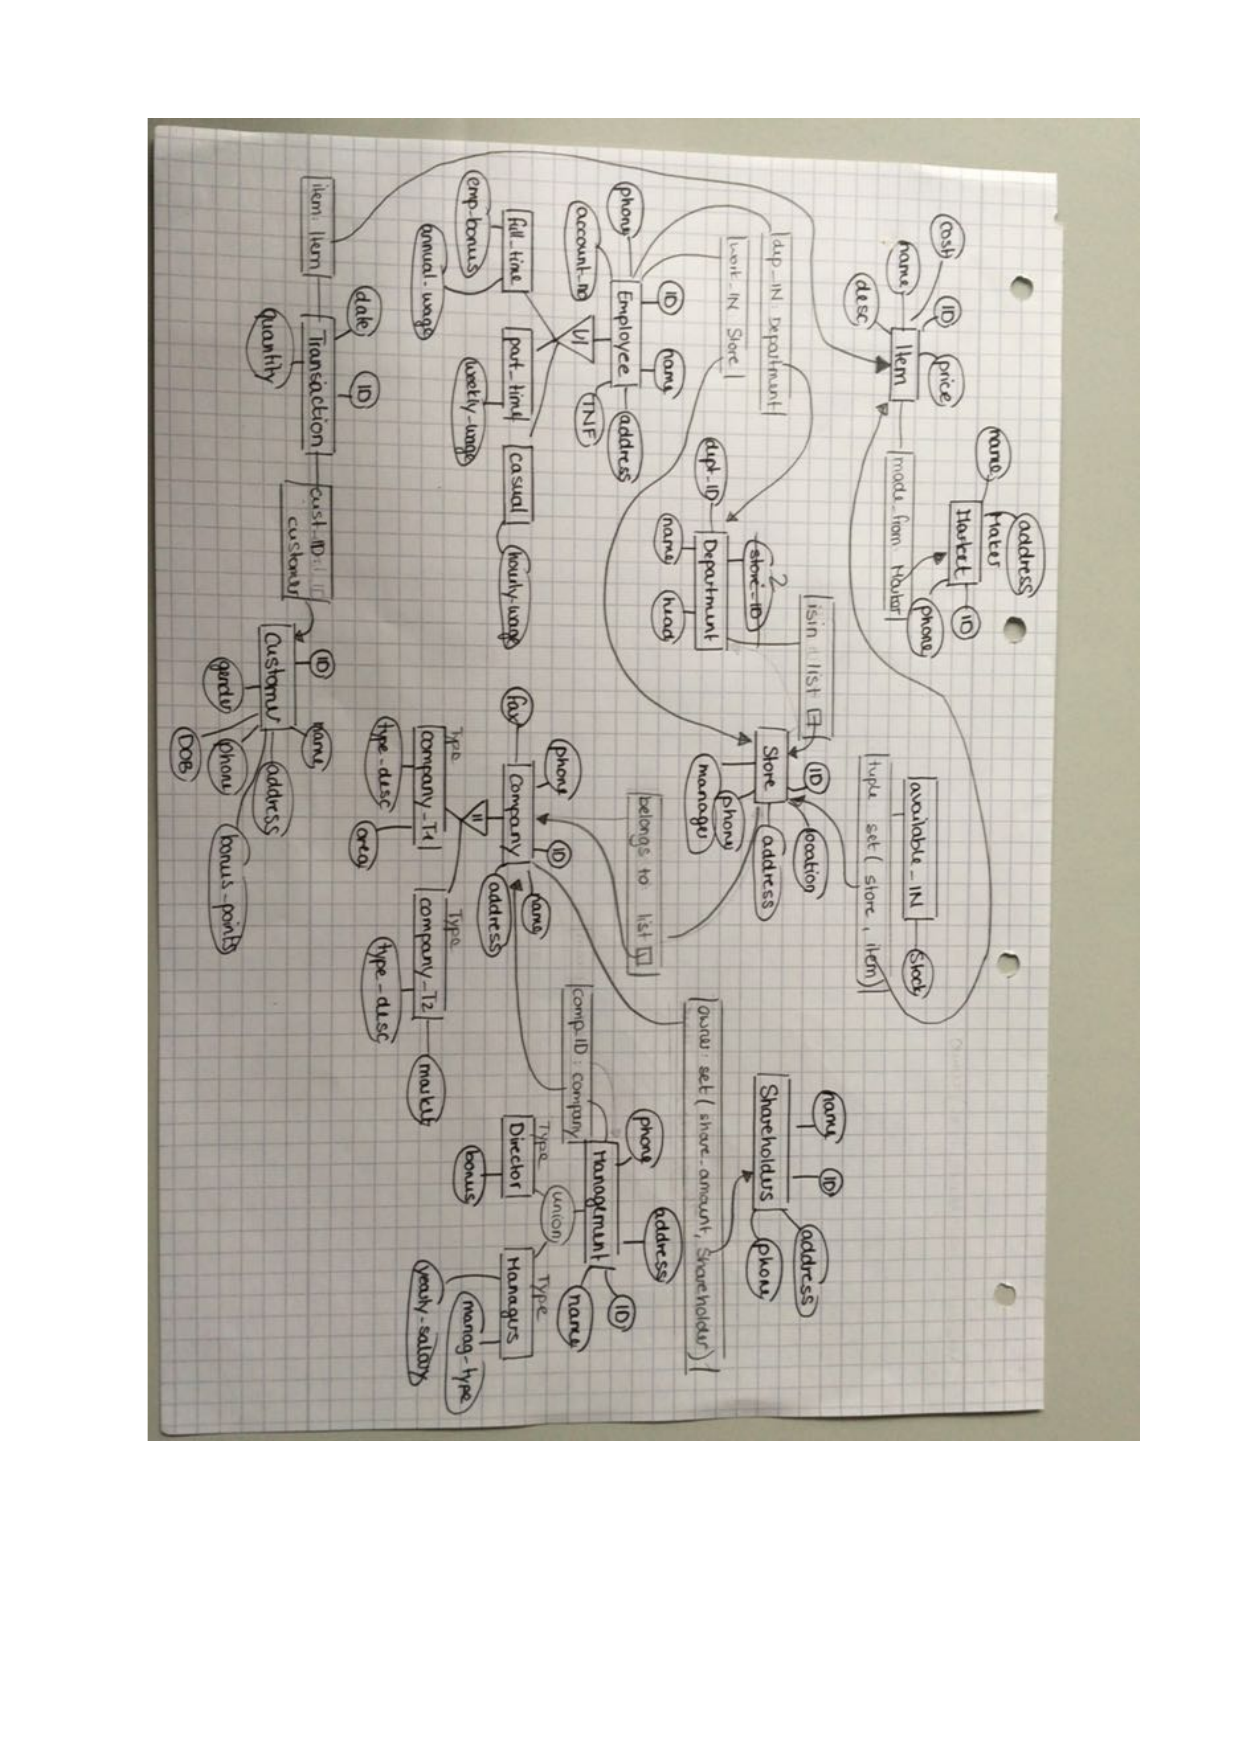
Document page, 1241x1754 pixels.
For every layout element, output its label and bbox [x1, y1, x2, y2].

picture [147, 118, 1140, 1441]
